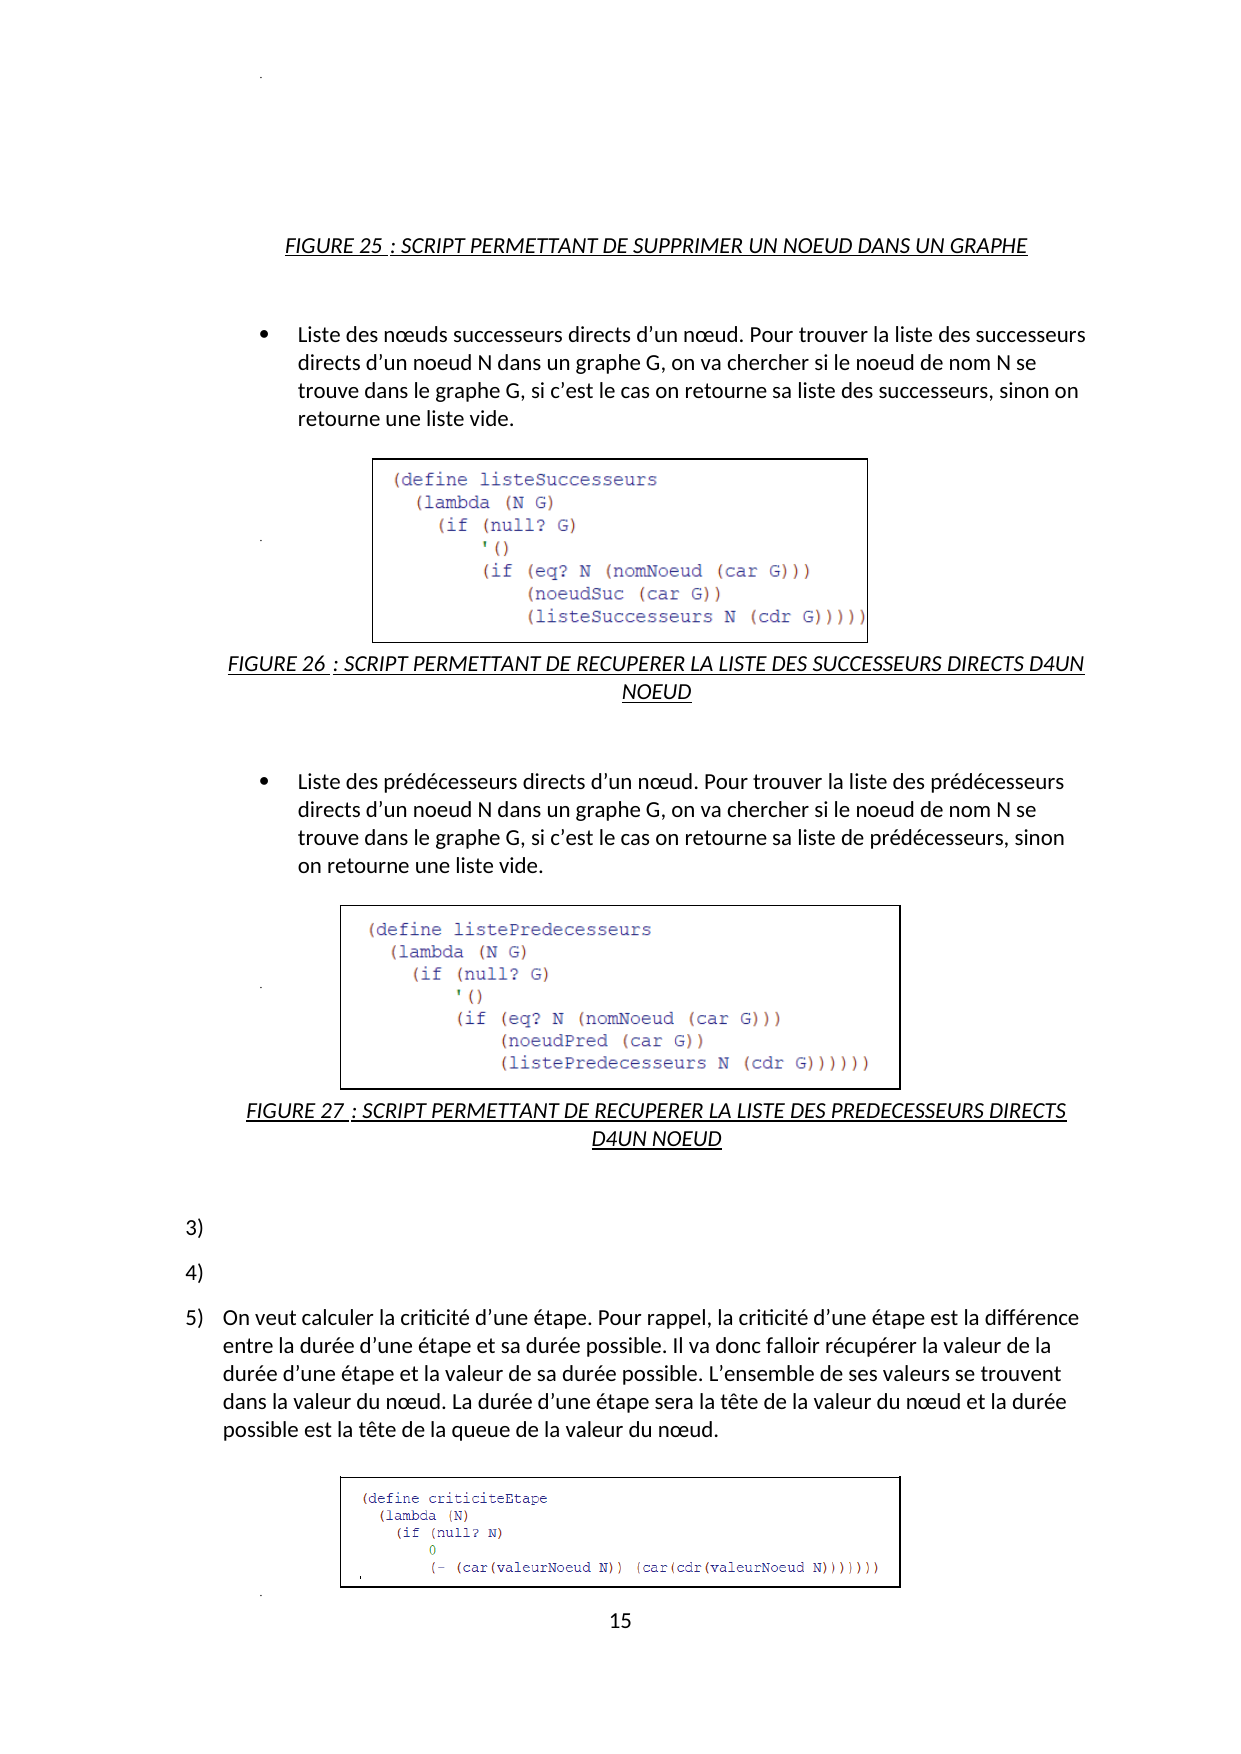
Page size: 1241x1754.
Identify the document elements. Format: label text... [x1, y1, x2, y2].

text FIGURE 25 : SCRIPT PERMETTANT DE SUPPRIMER UN NOEUD DANS UN GRAPHE [223, 231, 1093, 259]
list On veut calculer la criticité d’une étape. Pour rappel, la criticité d’une étape est la différence entre la durée d’une étape et sa durée possible. Il va donc falloir récupérer la valeur de la durée d’une étape et la valeur de sa durée possible. L’ensemble de ses valeurs se trouvent dans la valeur du nœud. La durée d’une étape sera la tête de la valeur du nœud et la durée possible est la tête de la queue de la valeur du nœud. [185, 1303, 1093, 1443]
text FIGURE 26 : SCRIPT PERMETTANT DE RECUPERER LA LISTE DES SUCCESSEURS DIRECTS D4UN NOEUD [223, 649, 1093, 706]
list Liste des nœuds successeurs directs d’un nœud. Pour trouver la liste des successeurs directs d’un noeud N dans un graphe G, on va chercher si le noeud de nom N se trouve dans le graphe G, si c’est le cas on retourne sa liste des successeurs, sinon on retourne une liste vide. [260, 320, 1093, 432]
list Liste des prédécesseurs directs d’un nœud. Pour trouver la liste des prédécesseurs directs d’un noeud N dans un graphe G, on va chercher si le noeud de nom N se trouve dans le graphe G, si c’est le cas on retourne sa liste de prédécesseurs, sinon on retourne une liste vide. [260, 767, 1093, 879]
text FIGURE 27 : SCRIPT PERMETTANT DE RECUPERER LA LISTE DES PREDECESSEURS DIRECTS D4UN NOEUD [223, 1096, 1093, 1152]
